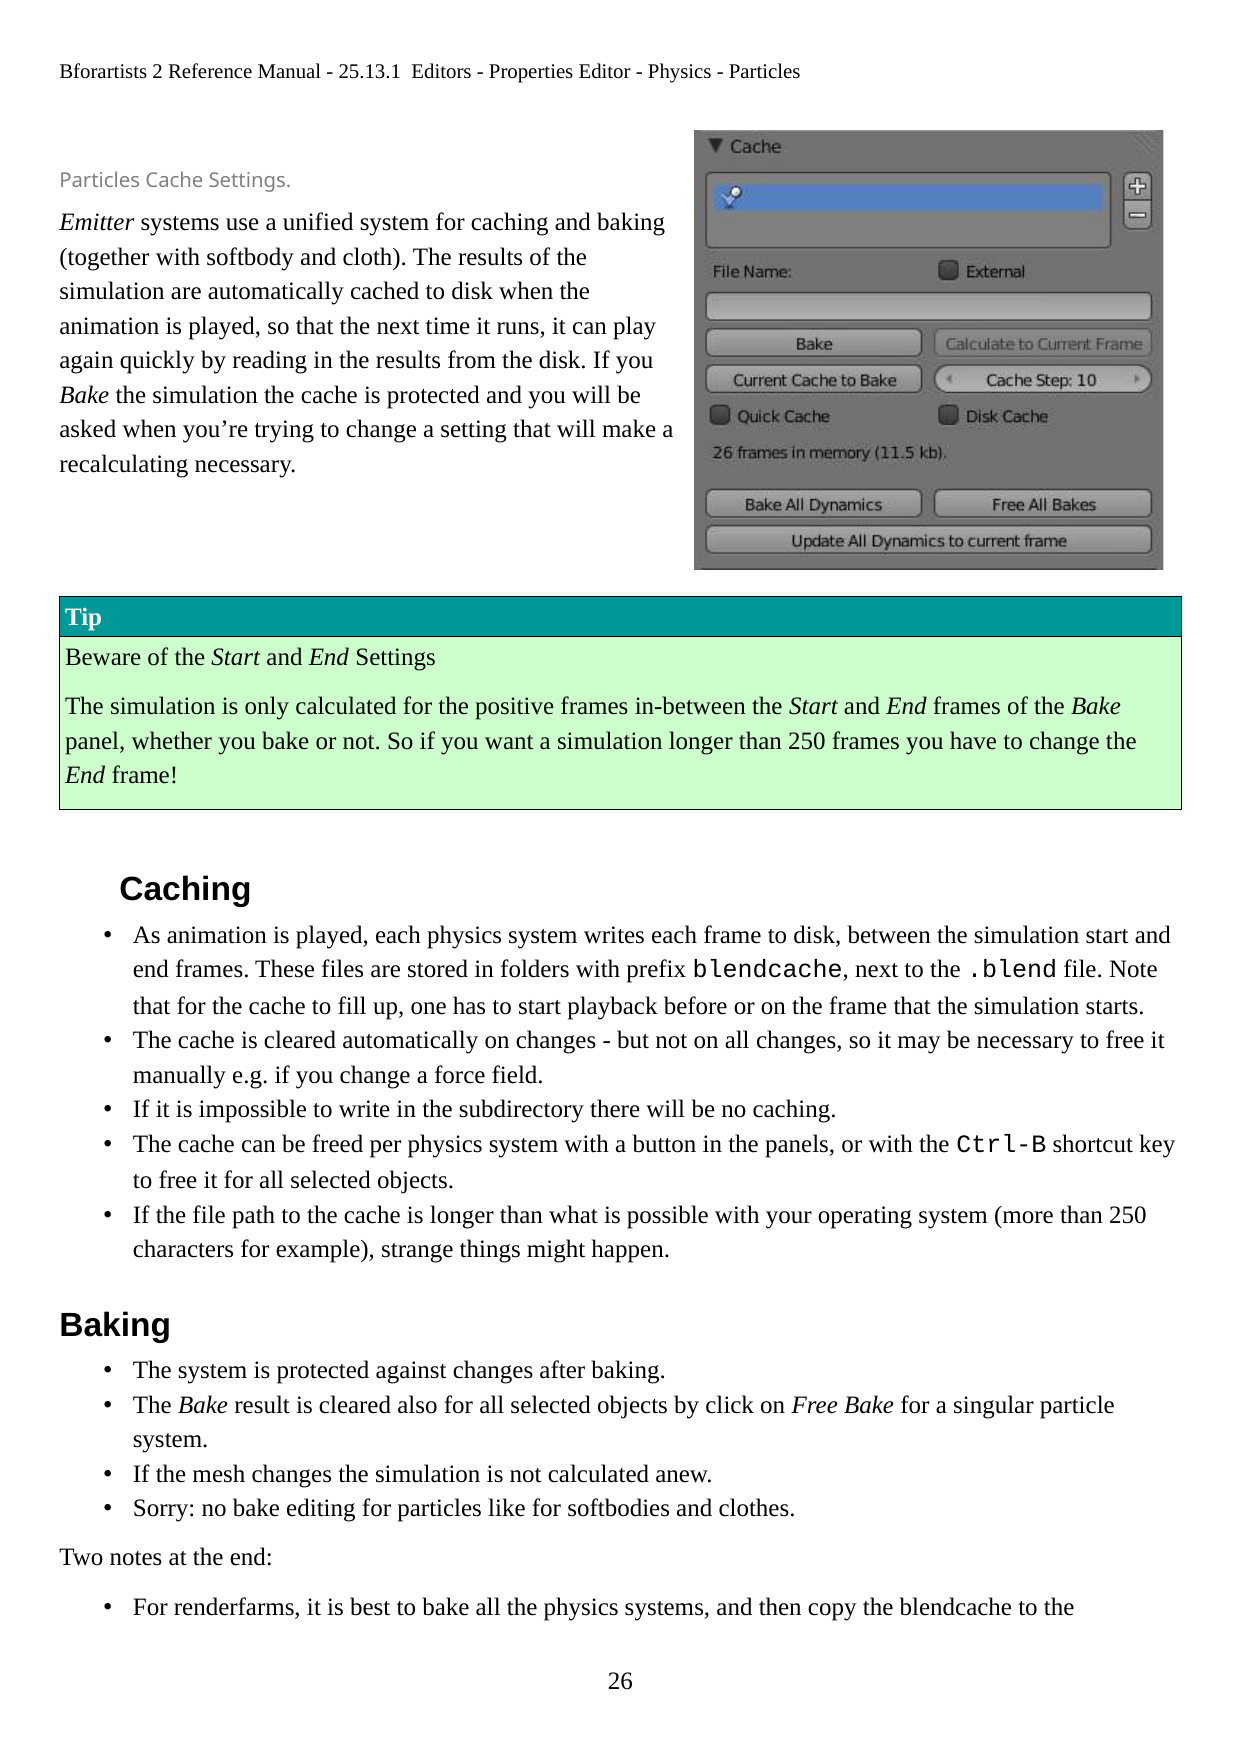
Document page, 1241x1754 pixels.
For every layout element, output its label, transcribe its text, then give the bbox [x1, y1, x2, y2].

subtitle Baking [59, 1304, 1181, 1343]
list If the mesh changes the simulation is not calculated anew. [103, 1459, 1181, 1488]
table_header Tip [60, 597, 1181, 636]
list As animation is played, each physics system writes each frame to disk, between the simulation start and end frames. These files are stored in folders with prefix blendcache, next to the .blend file. Note that for the cache to fill up, one has to start playback before or on the frame that the simulation starts. [103, 920, 1181, 1020]
list For renderfarms, it is best to bake all the physics systems, and then copy the blendcache to the [103, 1592, 1181, 1620]
list If the file path to the cache is longer than what is possible with your operating system (more than 250 characters for example), strange things might happen. [103, 1200, 1181, 1263]
list Sorry: no bake editing for particles like for softbodies and clothes. [103, 1493, 1181, 1522]
table_cell Beware of the Start and End Settings The simulation is only calculated for the positive frames in-between the Start and End frames of the Bake panel, whether you bake or not. So if you want a simulation longer than 250 frames you have to change the End frame! [60, 637, 1181, 809]
text Emitter systems use a unified system for caching and baking (together with softbody and cloth). The results of the simulation are automatically cached to disk when the animation is played, so that the next time it runs, it can play again quickly by reading in the results from the disk. If you Bake the simulation the cache is protected and you will be asked when you’re trying to change a setting that will make a recalculating necessary. [59, 207, 676, 478]
list The cache is cleared automatically on changes - but not on all changes, so it may be necessary to free it manually e.g. if you change a force field. [103, 1026, 1181, 1089]
list The cache can be freed per physics system with a button in the panels, or with the Ctrl-B shortcut key to free it for all selected objects. [103, 1129, 1181, 1194]
list The system is protected against changes after baking. [103, 1356, 1181, 1384]
subtitle Caching [59, 830, 1181, 907]
list The Bake result is cleared also for all selected objects by click on Free Bake for a singular particle system. [103, 1390, 1181, 1453]
text Particles Cache Settings. [59, 162, 676, 193]
picture [694, 130, 1164, 570]
list If it is impossible to write in the subdirectory there will be no caching. [103, 1094, 1181, 1123]
text Two notes at the end: [59, 1542, 1181, 1571]
